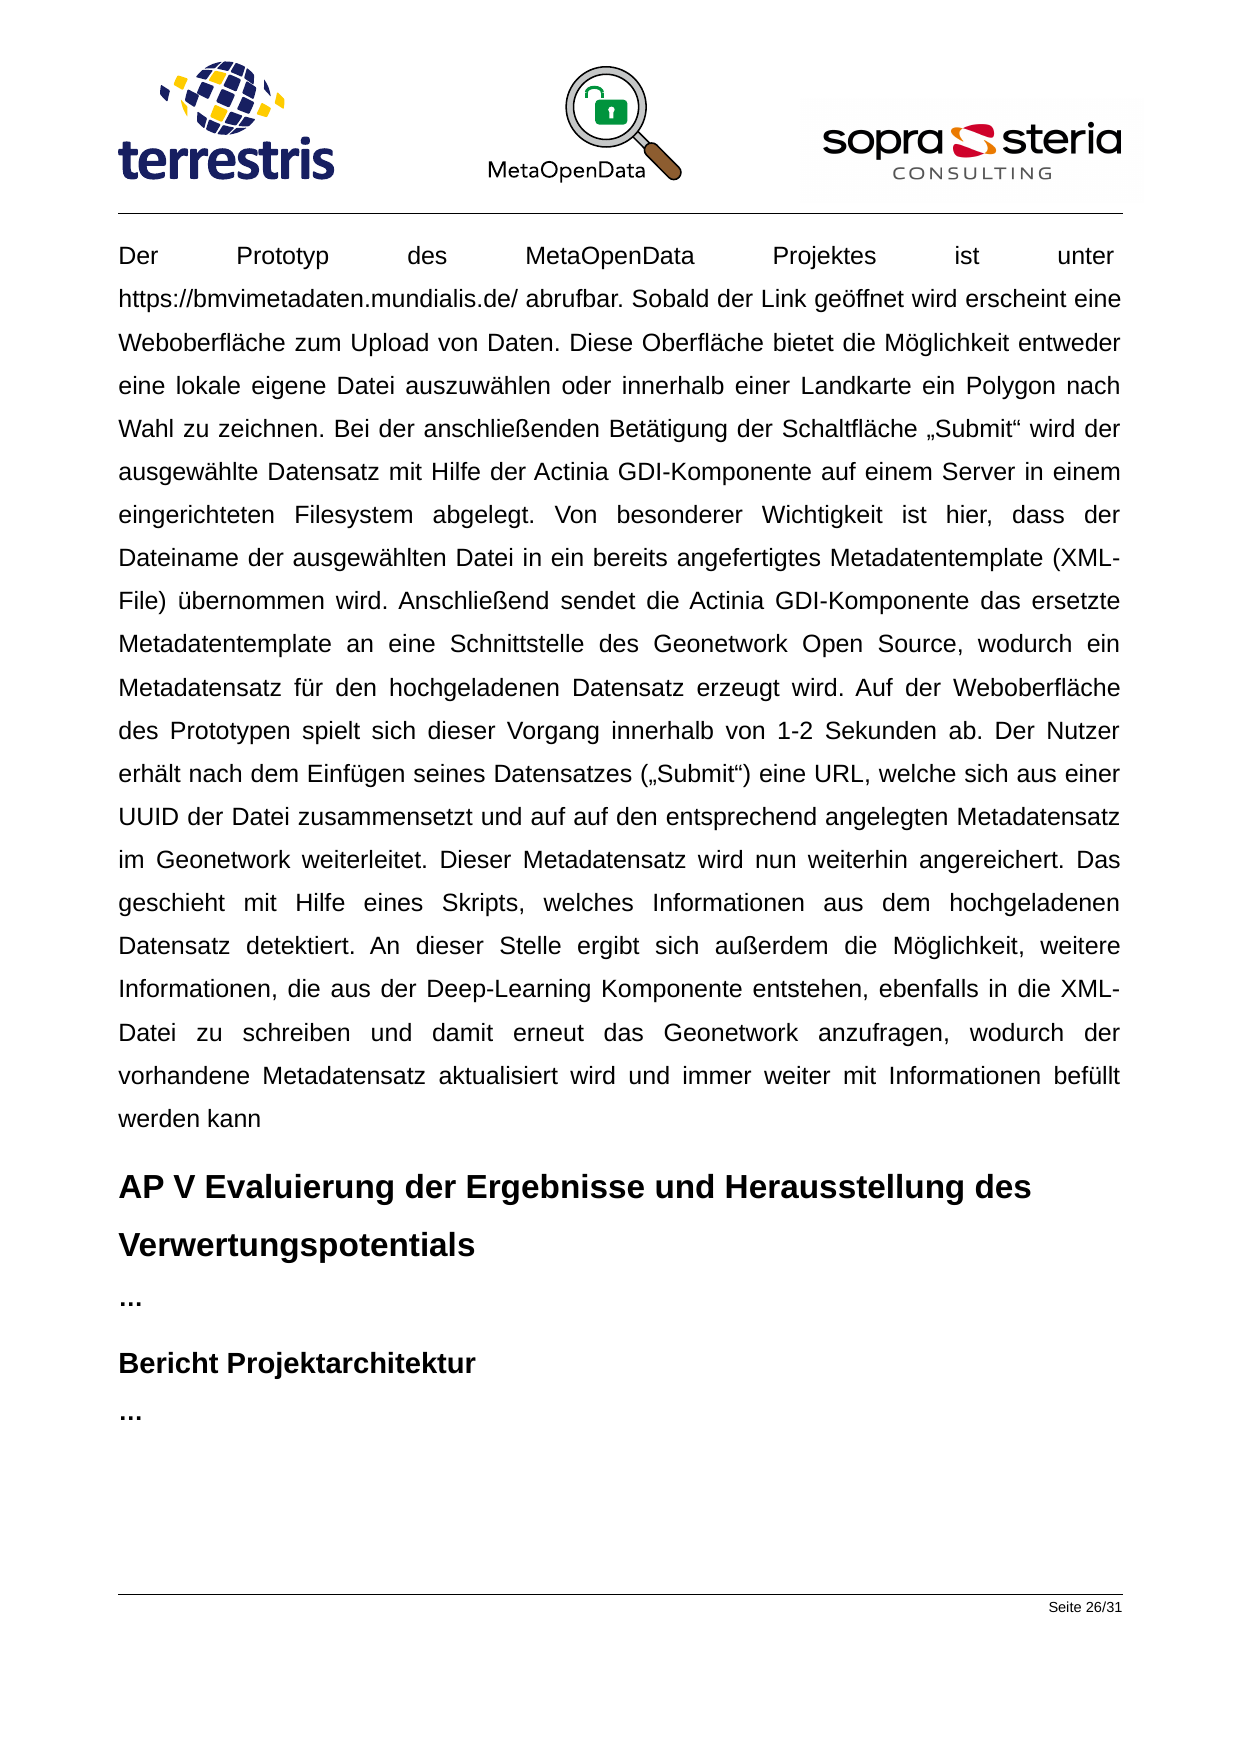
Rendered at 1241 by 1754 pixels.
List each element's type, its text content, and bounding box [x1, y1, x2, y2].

text Der Prototyp des MetaOpenData Projektes ist unter https://bmvimetadaten.mundialis.de/ abrufbar. Sobald der Link geöffnet wird erscheint eine Weboberfläche zum Upload von Daten. Diese Oberfläche bietet die Möglichkeit entweder eine lokale eigene Datei auszuwählen oder innerhalb einer Landkarte ein Polygon nach Wahl zu zeichnen. Bei der anschließenden Betätigung der Schaltfläche „Submit“ wird der ausgewählte Datensatz mit Hilfe der Actinia GDI-Komponente auf einem Server in einem eingerichteten Filesystem abgelegt. Von besonderer Wichtigkeit ist hier, dass der Dateiname der ausgewählten Datei in ein bereits angefertigtes Metadatentemplate (XML-File) übernommen wird. Anschließend sendet die Actinia GDI-Komponente das ersetzte Metadatentemplate an eine Schnittstelle des Geonetwork Open Source, wodurch ein Metadatensatz für den hochgeladenen Datensatz erzeugt wird. Auf der Weboberfläche des Prototypen spielt sich dieser Vorgang innerhalb von 1-2 Sekunden ab. Der Nutzer erhält nach dem Einfügen seines Datensatzes („Submit“) eine URL, welche sich aus einer UUID der Datei zusammensetzt und auf auf den entsprechend angelegten Metadatensatz im Geonetwork weiterleitet. Dieser Metadatensatz wird nun weiterhin angereichert. Das geschieht mit Hilfe eines Skripts, welches Informationen aus dem hochgeladenen Datensatz detektiert. An dieser Stelle ergibt sich außerdem die Möglichkeit, weitere Informationen, die aus der Deep-Learning Komponente entstehen, ebenfalls in die XML-Datei zu schreiben und damit erneut das Geonetwork anzufragen, wodurch der vorhandene Metadatensatz aktualisiert wird und immer weiter mit Informationen befüllt werden kann [118, 241, 1122, 1133]
text … [118, 1397, 1122, 1426]
picture [800, 98, 1144, 203]
subtitle AP V Evaluierung der Ergebnisse und Herausstellung des Verwertungspotentials [118, 1168, 1122, 1264]
text … [118, 1283, 1122, 1312]
subtitle Bericht Projektarchitektur [118, 1347, 1122, 1380]
